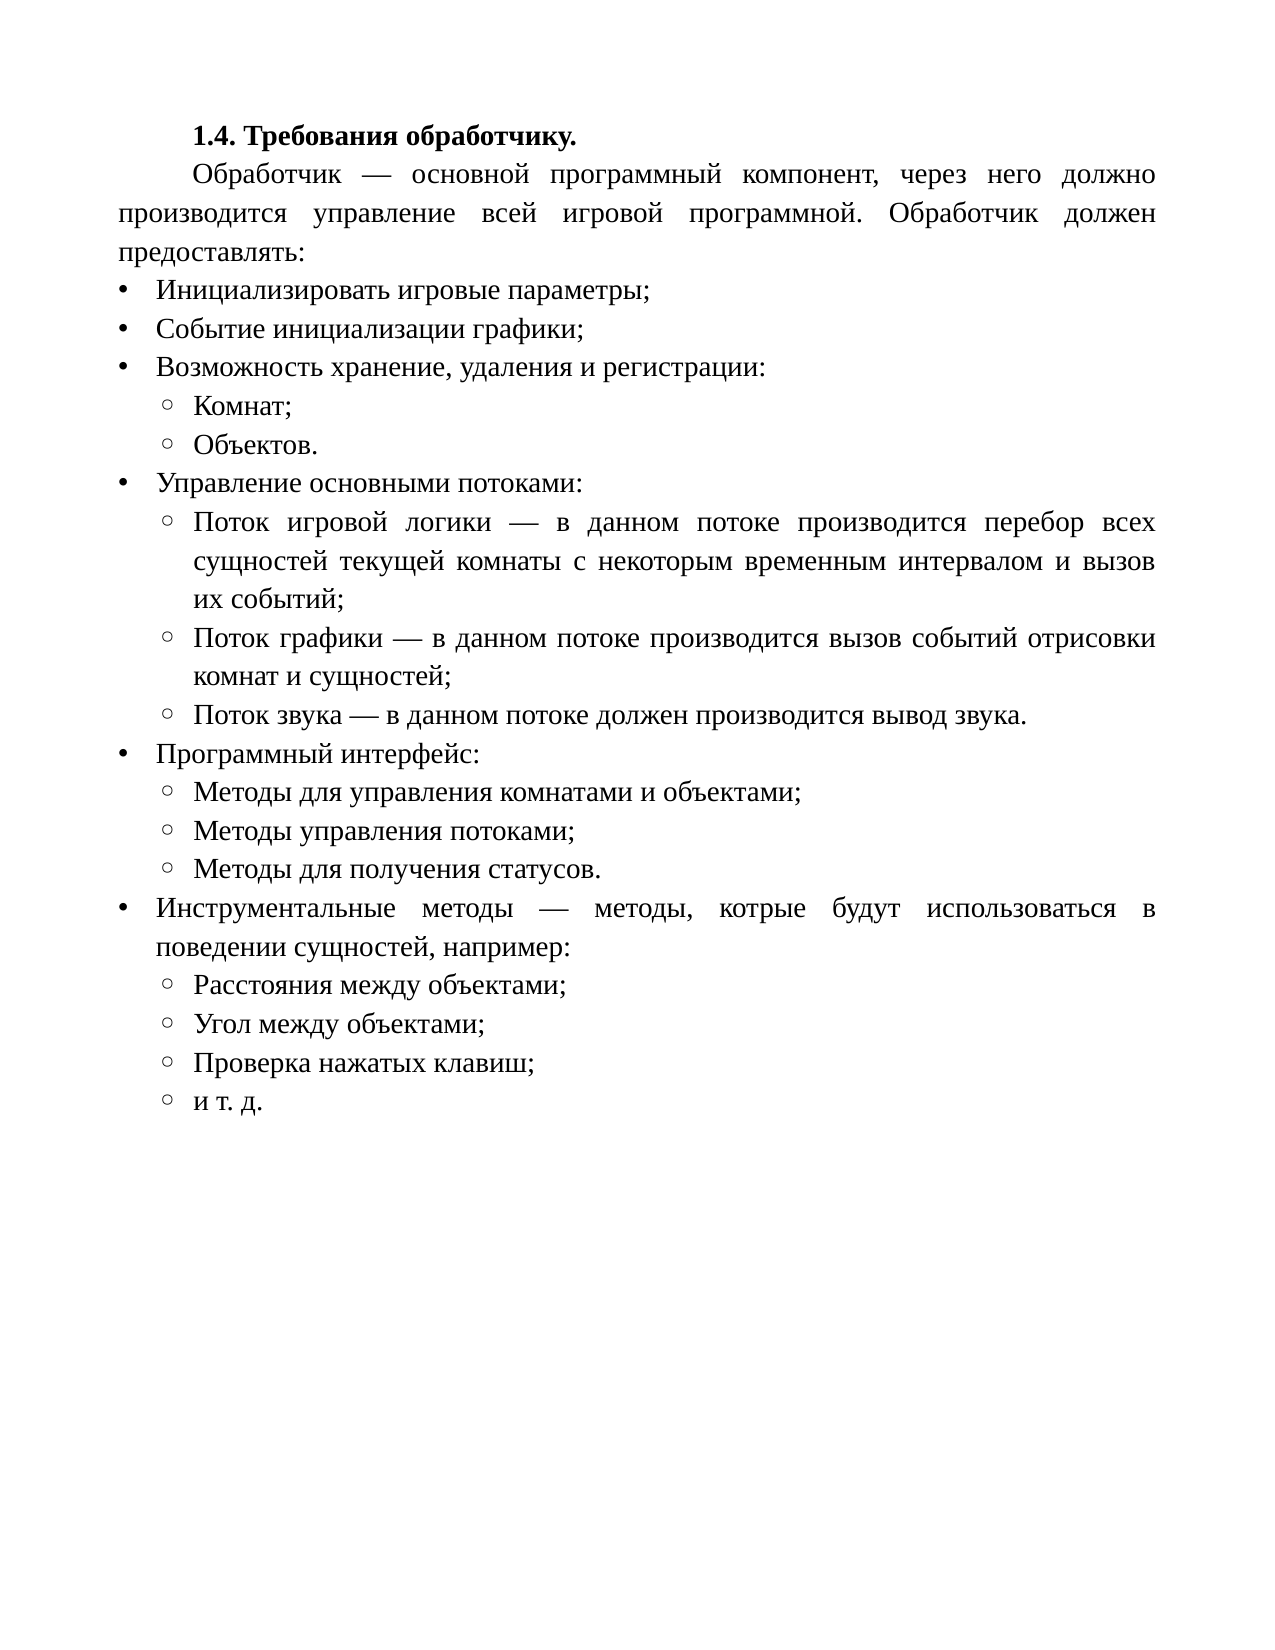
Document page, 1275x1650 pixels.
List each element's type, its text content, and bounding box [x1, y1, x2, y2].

list Инструментальные методы — методы, котрые будут использоваться в поведении сущностей, например: [118, 890, 1157, 962]
list и т. д. [156, 1083, 1157, 1117]
list Поток игровой логики — в данном потоке производится перебор всех сущностей текущей комнаты с некоторым временным интервалом и вызов их событий; [156, 504, 1157, 615]
list Поток звука — в данном потоке должен производится вывод звука. [156, 697, 1157, 731]
list Событие инициализации графики; [118, 311, 1157, 344]
list Управление основными потоками: [118, 466, 1157, 499]
list Проверка нажатых клавиш; [156, 1045, 1157, 1078]
list Программный интерфейс: [118, 736, 1157, 769]
list Расстояния между объектами; [156, 967, 1157, 1001]
list Методы для получения статусов. [156, 852, 1157, 885]
list Методы управления потоками; [156, 813, 1157, 847]
list Угол между объектами; [156, 1006, 1157, 1040]
list Методы для управления комнатами и объектами; [156, 774, 1157, 808]
list Инициализировать игровые параметры; [118, 272, 1157, 306]
text 1.4. Требования обработчику. [118, 118, 1157, 152]
list Поток графики — в данном потоке производится вызов событий отрисовки комнат и сущностей; [156, 620, 1157, 692]
list Возможность хранение, удаления и регистрации: [118, 349, 1157, 383]
list Объектов. [156, 427, 1157, 461]
text Обработчик — основной программный компонент, через него должно производится управление всей игровой программной. Обработчик должен предоставлять: [118, 157, 1157, 267]
list Комнат; [156, 388, 1157, 422]
